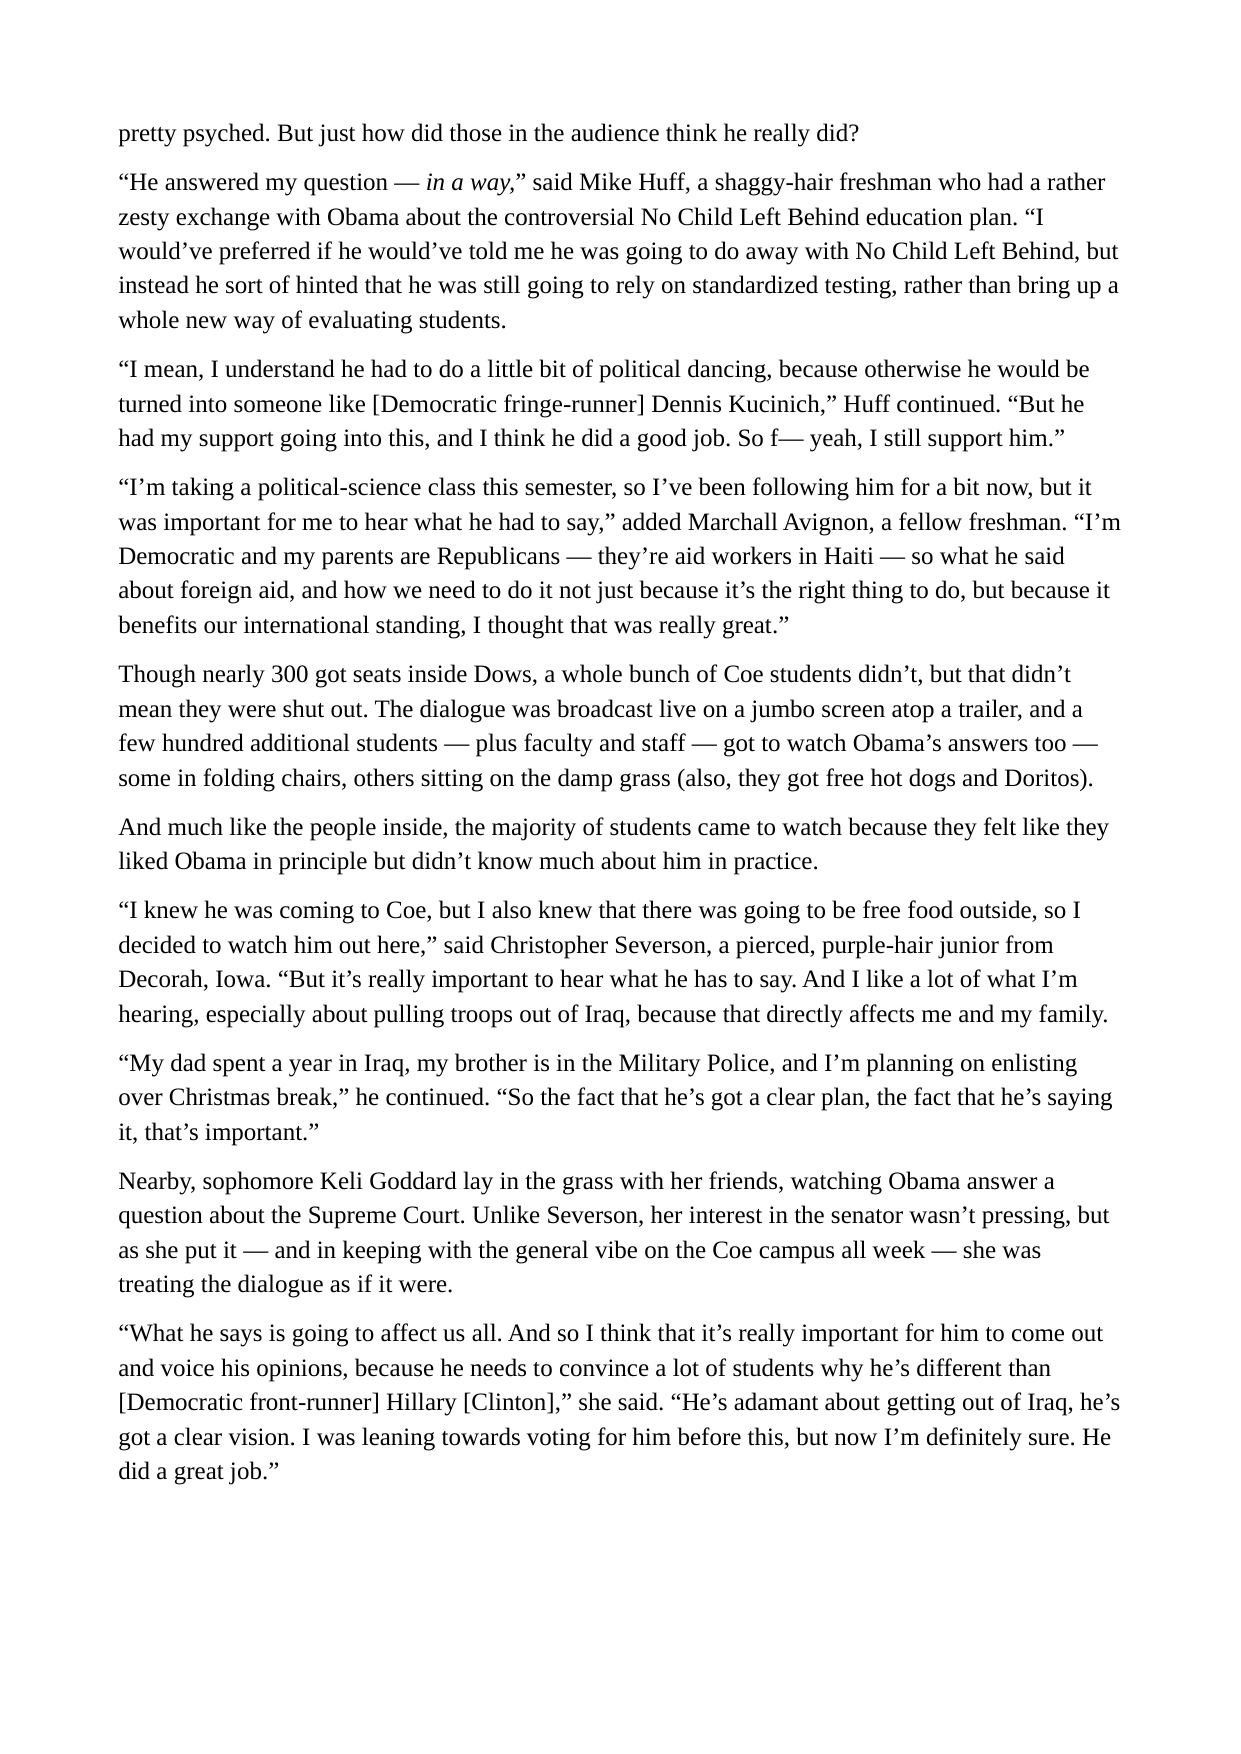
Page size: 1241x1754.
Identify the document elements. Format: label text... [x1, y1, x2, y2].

text Though nearly 300 got seats inside Dows, a whole bunch of Coe students didn’t, but that didn’t mean they were shut out. The dialogue was broadcast live on a jumbo screen atop a trailer, and a few hundred additional students — plus faculty and staff — got to watch Obama’s answers too — some in folding chairs, others sitting on the damp grass (also, they got free hot dogs and Doritos). [118, 659, 1122, 791]
text “I mean, I understand he had to do a little bit of political dancing, because otherwise he would be turned into someone like [Democratic fringe-runner] Dennis Kucinich,” Huff continued. “But he had my support going into this, and I think he did a good job. So f— yeah, I still support him.” [118, 354, 1122, 452]
text “I’m taking a political-science class this semester, so I’ve been following him for a bit now, but it was important for me to hear what he had to say,” added Marchall Avignon, a fellow freshman. “I’m Democratic and my parents are Republicans — they’re aid workers in Haiti — so what he said about foreign aid, and how we need to do it not just because it’s the right thing to do, but because it benefits our international standing, I thought that was really great.” [118, 472, 1122, 639]
text “He answered my question — in a way,” said Mike Huff, a shaggy-hair freshman who had a rather zesty exchange with Obama about the controversial No Child Left Behind education plan. “I would’ve preferred if he would’ve told me he was going to do away with No Child Left Behind, but instead he sort of hinted that he was still going to rely on standardized testing, rather than bring up a whole new way of evaluating students. [118, 167, 1122, 334]
text “I knew he was coming to Coe, but I also knew that there was going to be free food outside, so I decided to watch him out here,” said Christopher Severson, a pierced, purple-hair junior from Decorah, Iowa. “But it’s really important to hear what he has to say. And I like a lot of what I’m hearing, especially about pulling troops out of Iraq, because that directly affects me and my family. [118, 895, 1122, 1027]
text “What he says is going to affect us all. And so I think that it’s really important for him to come out and voice his opinions, because he needs to convince a lot of students why he’s different than [Democratic front-runner] Hillary [Clinton],” she said. “He’s adamant about getting out of Iraq, he’s got a clear vision. I was leaning towards voting for him before this, but now I’m definitely sure. He did a great job.” [118, 1318, 1122, 1485]
text And much like the people inside, the majority of students came to watch because they felt like they liked Obama in principle but didn’t know much about him in practice. [118, 812, 1122, 875]
text “My dad spent a year in Iraq, my brother is in the Military Police, and I’m planning on enlisting over Christmas break,” he continued. “So the fact that he’s got a clear plan, the fact that he’s saying it, that’s important.” [118, 1048, 1122, 1145]
text Nearby, sophomore Keli Goddard lay in the grass with her friends, watching Obama answer a question about the Supreme Court. Unlike Severson, her interest in the senator wasn’t pressing, but as she put it — and in keeping with the general vibe on the Coe campus all week — she was treating the dialogue as if it were. [118, 1166, 1122, 1298]
text pretty psyched. But just how did those in the audience think he really did? [118, 118, 1122, 147]
